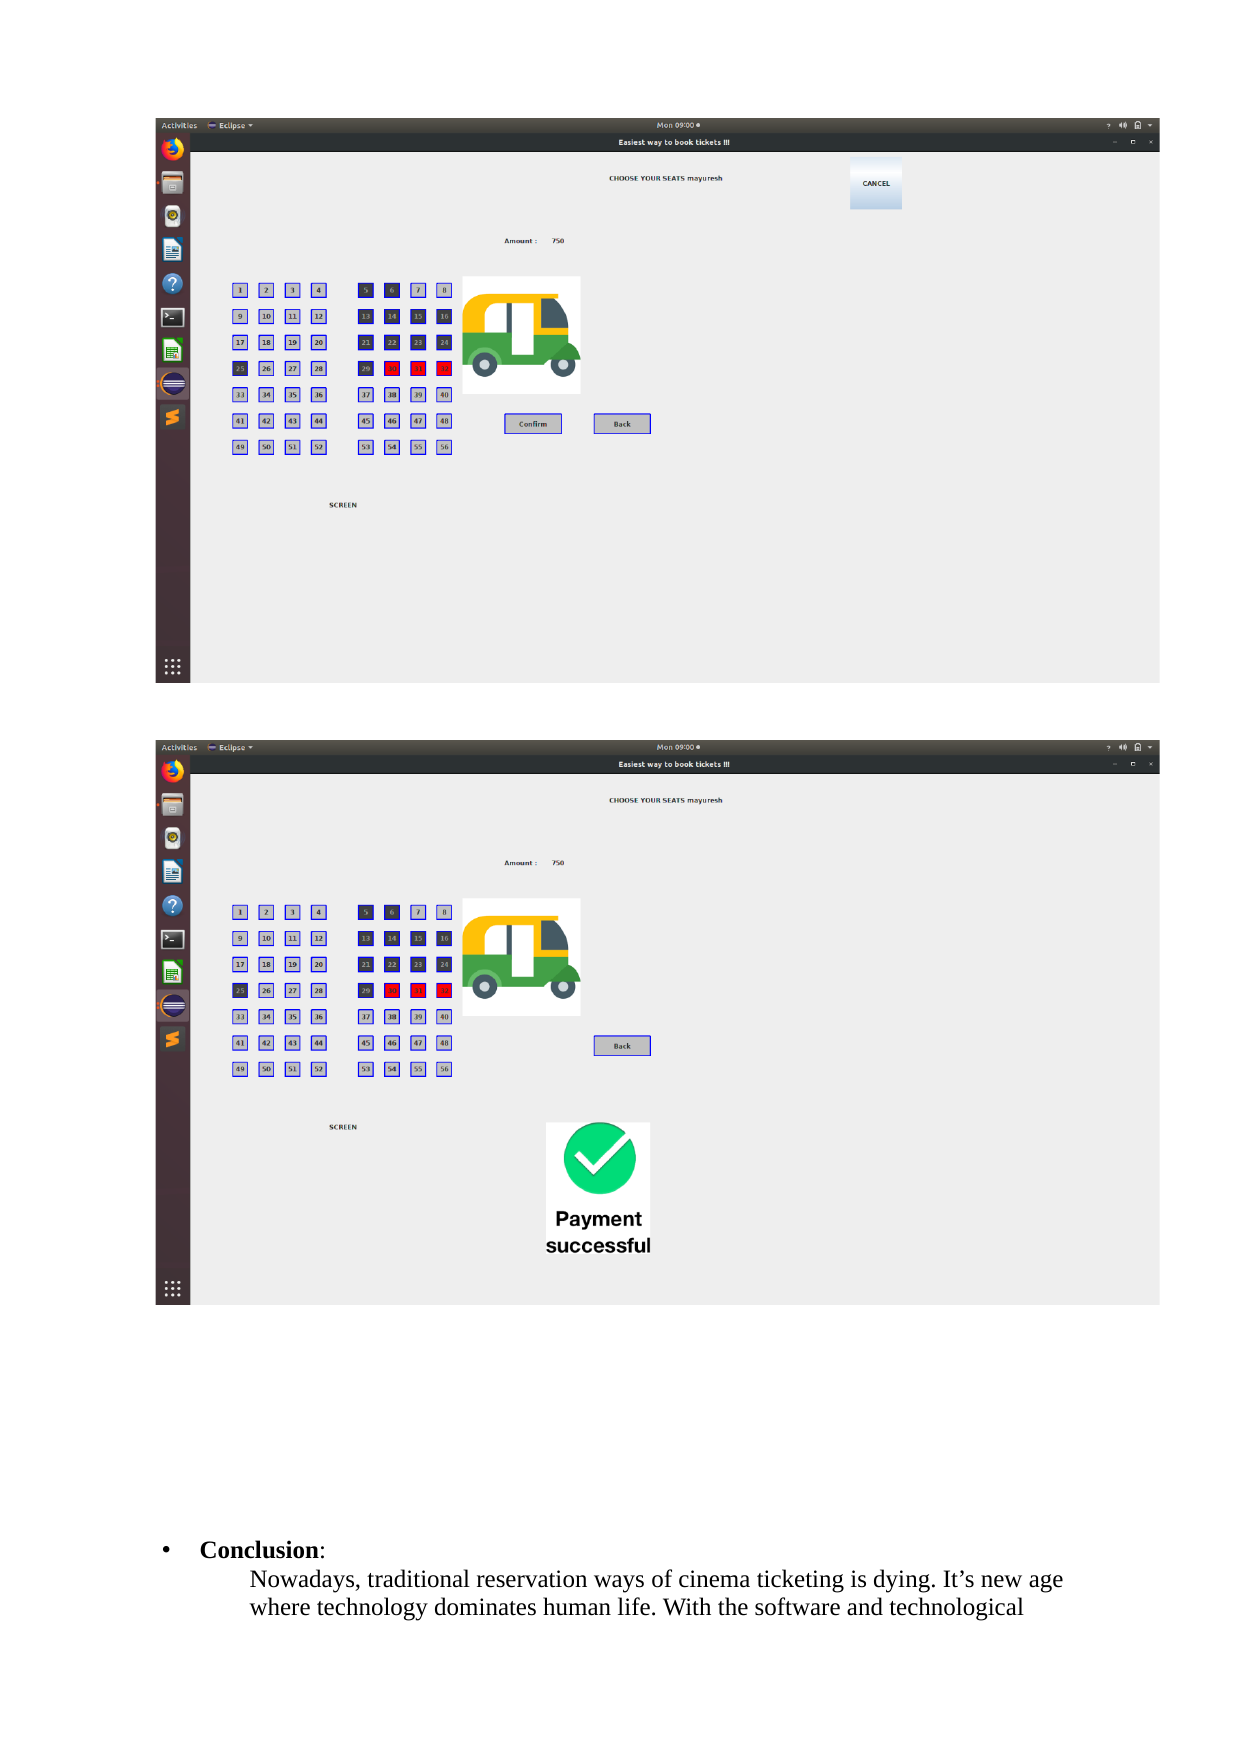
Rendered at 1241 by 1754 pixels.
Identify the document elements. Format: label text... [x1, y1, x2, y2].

text Nowadays, traditional reservation ways of cinema ticketing is dying. It’s new age [118, 1564, 1122, 1592]
text where technology dominates human life. With the software and technological [118, 1592, 1122, 1621]
list Conclusion: [162, 1535, 1122, 1564]
